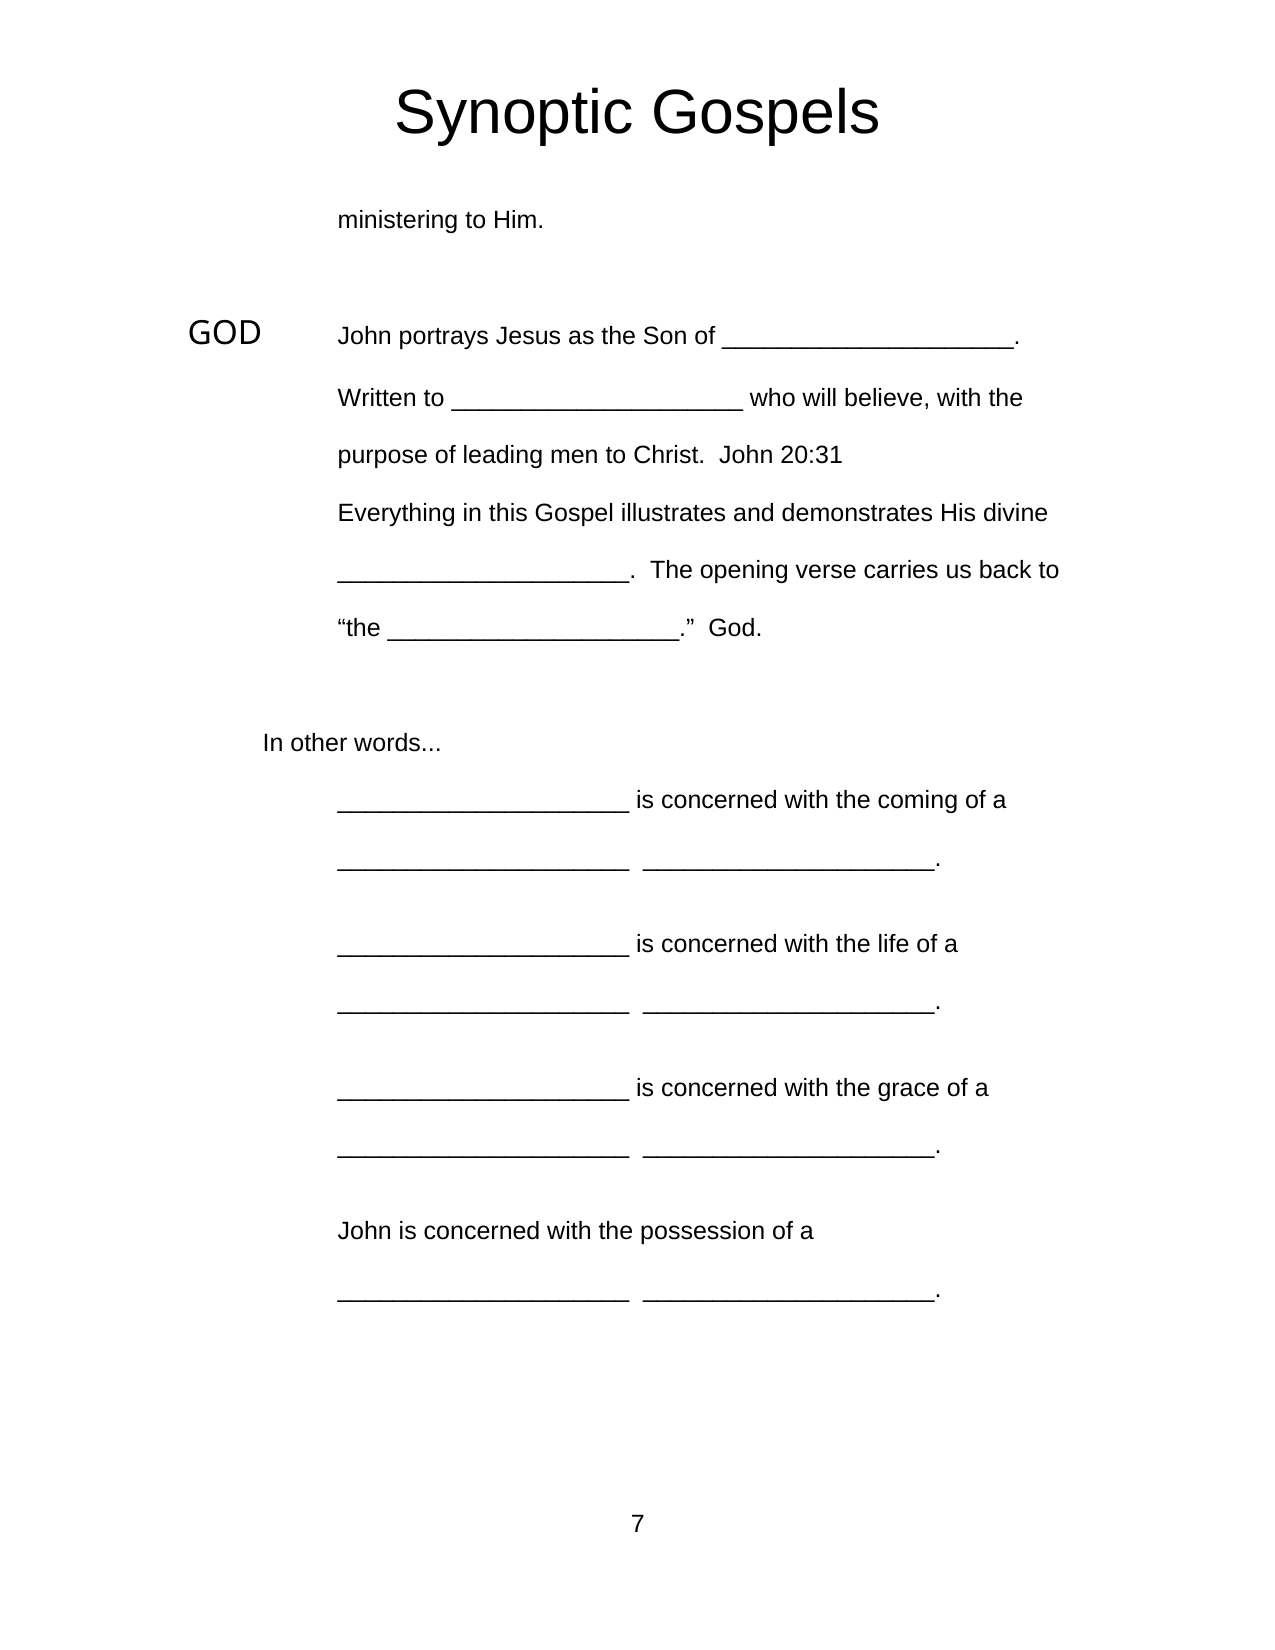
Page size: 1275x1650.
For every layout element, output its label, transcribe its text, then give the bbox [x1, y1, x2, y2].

text John is concerned with the possession of a [187, 1216, 1087, 1245]
text Everything in this Gospel illustrates and demonstrates His divine [187, 498, 1087, 526]
text ministering to Him. [187, 206, 1087, 234]
text purpose of leading men to Christ. John 20:31 [187, 440, 1087, 469]
text _____________________ _____________________. [187, 1130, 1087, 1159]
text GOD John portrays Jesus as the Son of _____________________. [187, 308, 1087, 354]
text _____________________ is concerned with the life of a [187, 929, 1087, 958]
text _____________________ _____________________. [187, 986, 1087, 1015]
text _____________________. The opening verse carries us back to [187, 555, 1087, 584]
text _____________________ is concerned with the grace of a [187, 1073, 1087, 1101]
text _____________________ is concerned with the coming of a [187, 785, 1087, 814]
text In other words... [187, 728, 1087, 756]
text Written to _____________________ who will believe, with the [187, 383, 1087, 411]
text “the _____________________.” God. [187, 613, 1087, 641]
text _____________________ _____________________. [187, 843, 1087, 871]
text _____________________ _____________________. [187, 1274, 1087, 1303]
